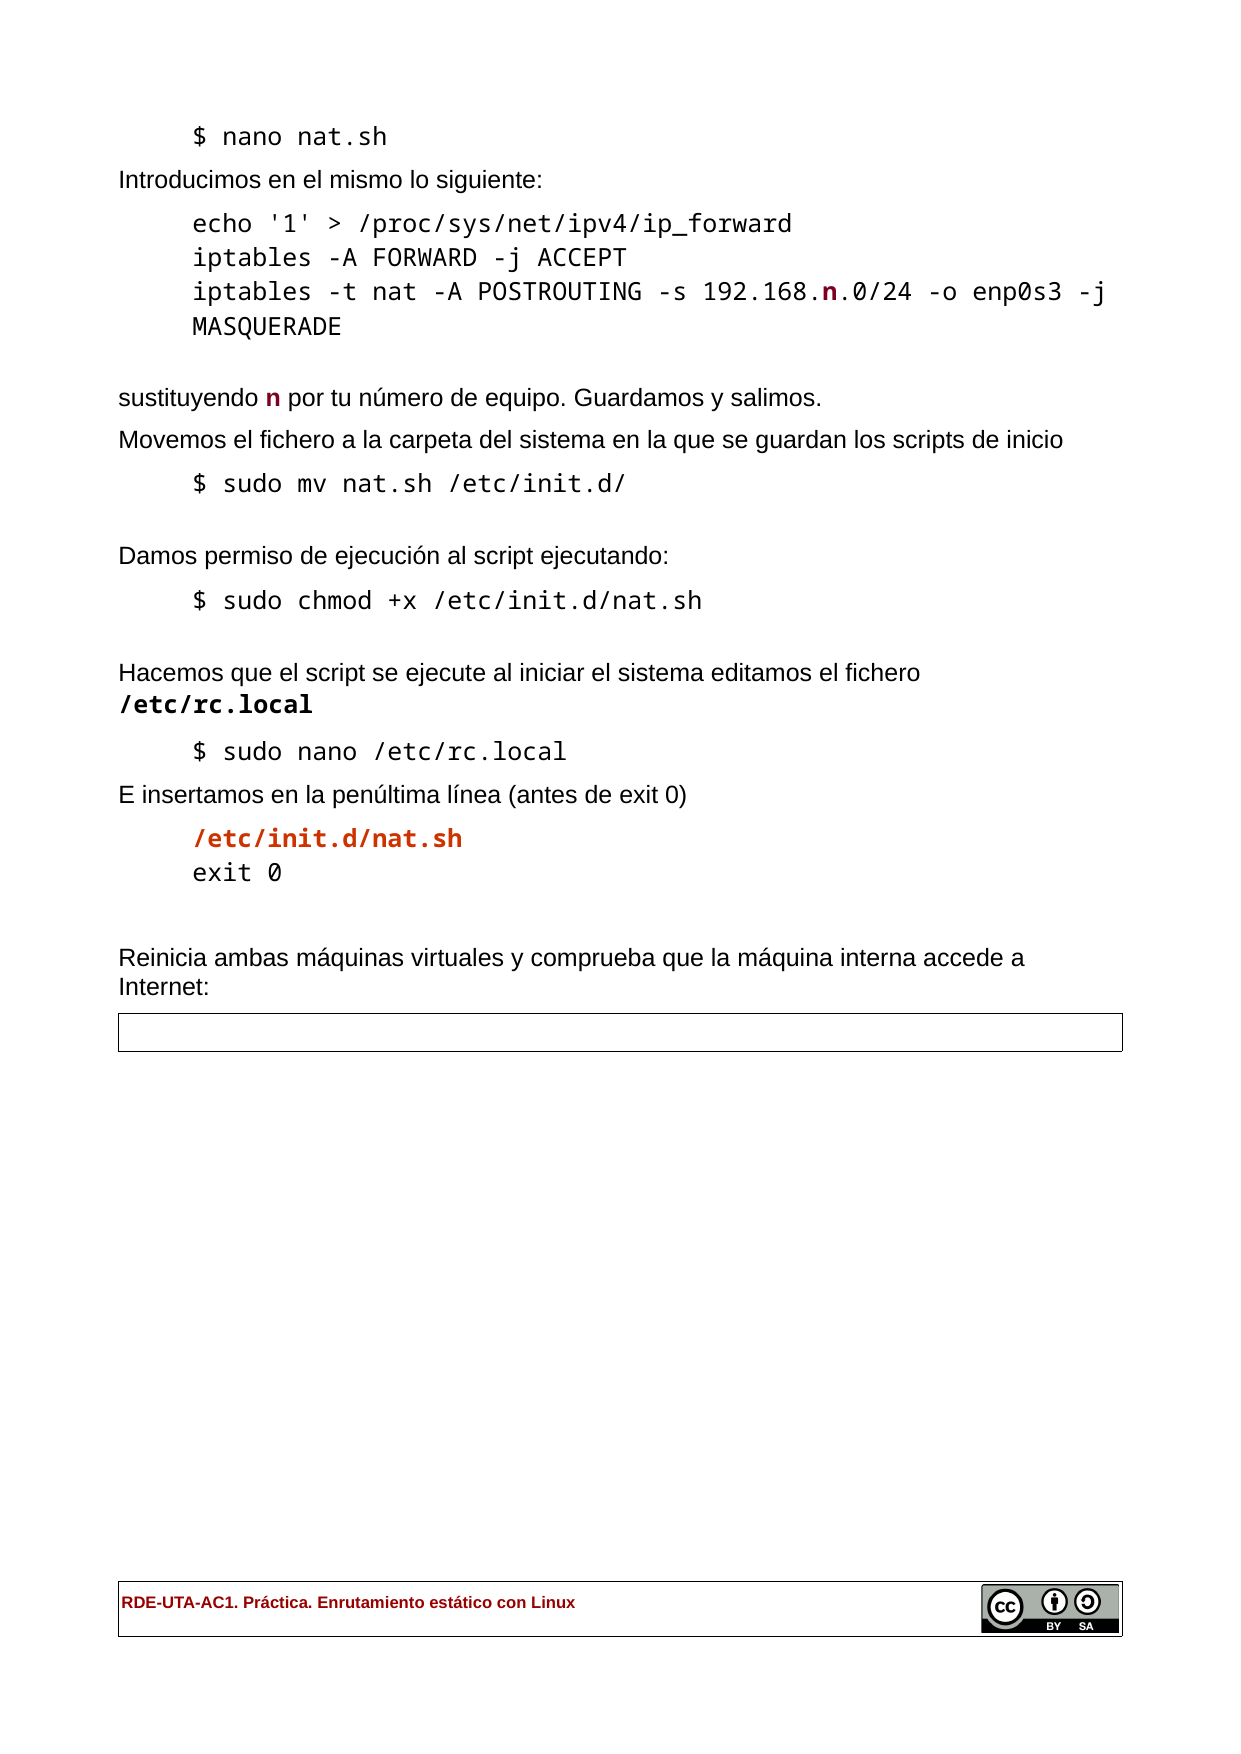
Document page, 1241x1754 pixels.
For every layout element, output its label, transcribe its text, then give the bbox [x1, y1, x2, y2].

text Damos permiso de ejecución al script ejecutando: [118, 541, 1122, 570]
text echo '1' > /proc/sys/net/ipv4/ip_forward [192, 206, 1122, 240]
picture [981, 1584, 1119, 1633]
text iptables -A FORWARD -j ACCEPT [192, 240, 1122, 274]
table_header [119, 1014, 1122, 1051]
text /etc/init.d/nat.sh [192, 821, 1122, 855]
text exit 0 [192, 855, 1122, 889]
text iptables -t nat -A POSTROUTING -s 192.168.n.0/24 -o enp0s3 -j MASQUERADE [192, 274, 1122, 342]
text $ nano nat.sh [118, 118, 1122, 152]
text Introducimos en el mismo lo siguiente: [118, 165, 1122, 193]
text $ sudo chmod +x /etc/init.d/nat.sh [192, 582, 1122, 617]
text $ sudo mv nat.sh /etc/init.d/ [192, 466, 1122, 500]
text $ sudo nano /etc/rc.local [118, 733, 1122, 767]
text sustituyendo n por tu número de equipo. Guardamos y salimos. [118, 383, 1122, 412]
text Movemos el fichero a la carpeta del sistema en la que se guardan los scripts de inicio [118, 425, 1122, 453]
text E insertamos en la penúltima línea (antes de exit 0) [118, 780, 1122, 808]
text Hacemos que el script se ejecute al iniciar el sistema editamos el fichero /etc/rc.local [118, 658, 1122, 721]
text Reinicia ambas máquinas virtuales y comprueba que la máquina interna accede a Internet: [118, 943, 1122, 1000]
